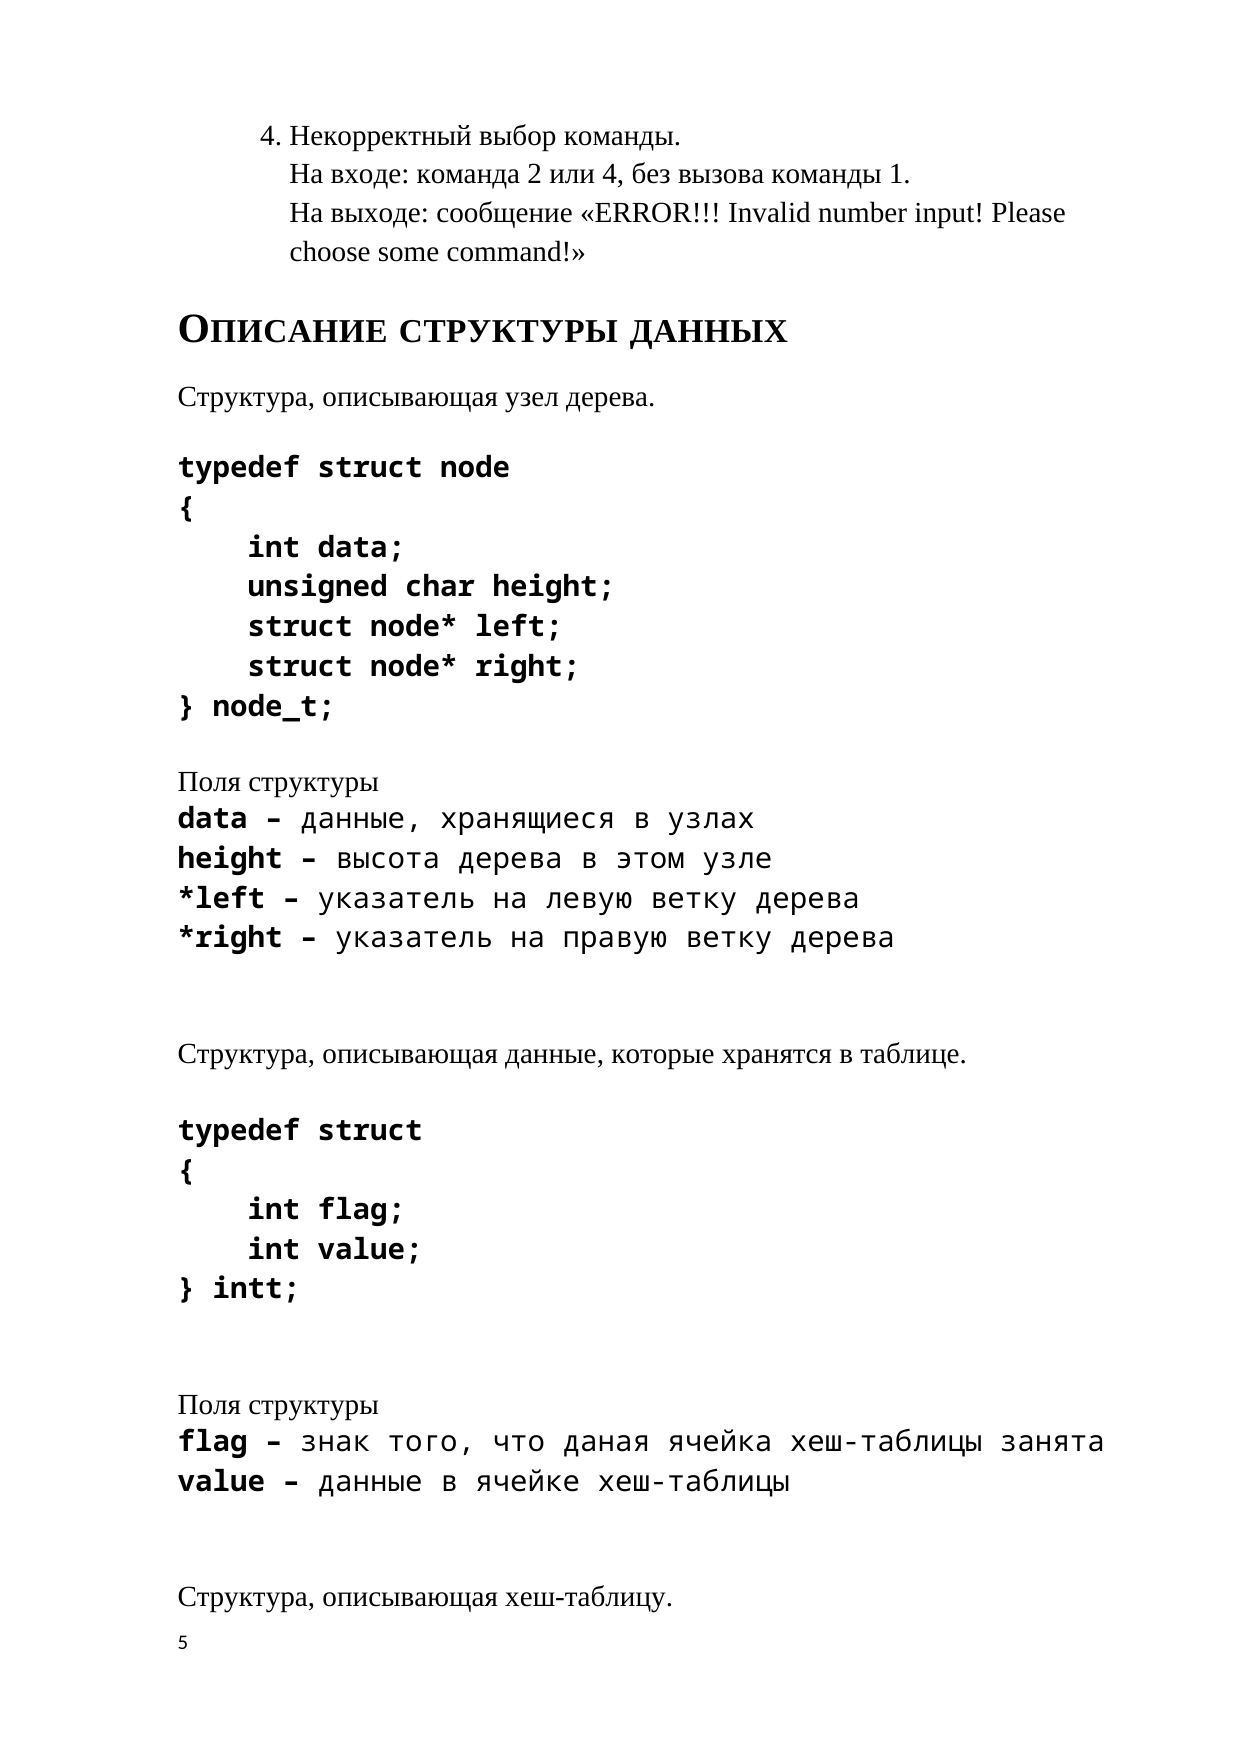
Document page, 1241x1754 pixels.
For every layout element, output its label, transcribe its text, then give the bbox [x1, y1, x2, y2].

text struct node* right; [177, 645, 1152, 685]
text data – данные, хранящиеся в узлах [177, 798, 1152, 837]
text *left – указатель на левую ветку дерева [177, 877, 1152, 917]
text Поля структуры [177, 764, 1152, 798]
text int flag; [177, 1188, 1152, 1228]
text } intt; [177, 1268, 1152, 1307]
list 4. Некорректный выбор команды. [260, 118, 1152, 152]
text typedef struct node [177, 447, 1152, 486]
text unsigned char height; [177, 566, 1152, 605]
text Структура, описывающая узел дерева. [177, 379, 1152, 413]
text } node_t; [177, 685, 1152, 724]
text typedef struct [177, 1109, 1152, 1149]
text Поля структуры [177, 1387, 1152, 1420]
text { [177, 1149, 1152, 1188]
text int value; [177, 1228, 1152, 1268]
list На входе: команда 2 или 4, без вызова команды 1. [260, 157, 1152, 190]
text Структура, описывающая хеш-таблицу. [177, 1579, 1152, 1613]
text struct node* left; [177, 605, 1152, 645]
list На выходе: сообщение «ERROR!!! Invalid number input! Please choose some command!» [260, 195, 1152, 267]
text { [177, 486, 1152, 526]
subtitle Описание структуры данных [177, 303, 1152, 351]
text flag – знак того, что даная ячейка хеш-таблицы занята [177, 1420, 1152, 1460]
text int data; [177, 526, 1152, 566]
text Структура, описывающая данные, которые хранятся в таблице. [177, 1036, 1152, 1069]
text height – высота дерева в этом узле [177, 837, 1152, 877]
text value – данные в ячейке хеш-таблицы [177, 1460, 1152, 1500]
text *right – указатель на правую ветку дерева [177, 917, 1152, 956]
